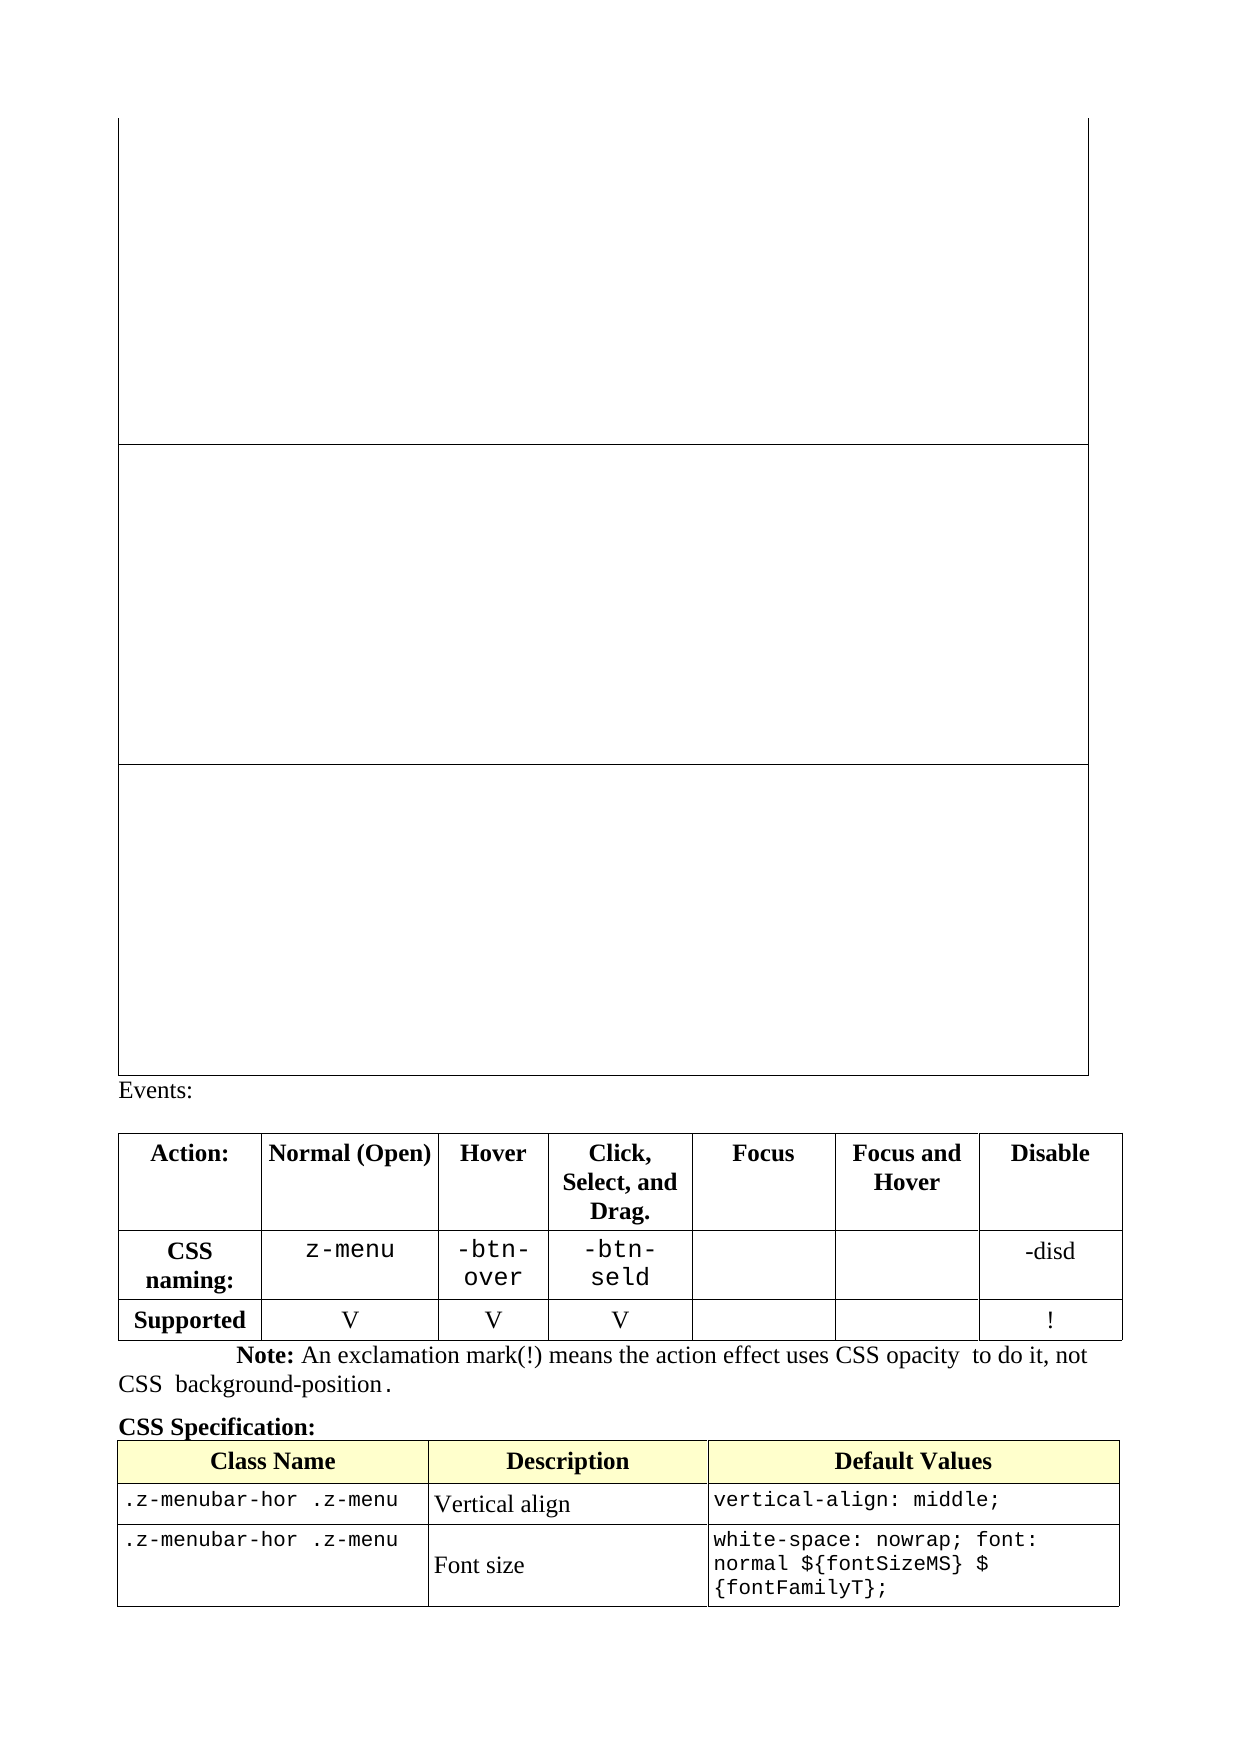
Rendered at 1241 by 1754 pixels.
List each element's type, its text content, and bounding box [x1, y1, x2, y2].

table_header Click, Select, and Drag. [549, 1134, 692, 1230]
text Events: [118, 1075, 1122, 1133]
table_cell [119, 765, 1088, 1075]
table_cell Supported [119, 1300, 261, 1340]
table_header Description [429, 1441, 707, 1483]
table_header Normal (Open) [262, 1134, 438, 1230]
table_cell [119, 118, 1088, 444]
table_header Focus [693, 1134, 835, 1230]
table_header Focus and Hover [836, 1134, 978, 1230]
table_cell -btn-seld [549, 1231, 692, 1299]
text CSS Specification: [118, 1412, 1122, 1440]
table_cell ! [980, 1300, 1122, 1340]
table_cell z-menu [262, 1231, 438, 1299]
table_header Disable [980, 1134, 1122, 1230]
table_cell Vertical align [429, 1484, 707, 1524]
table_cell Font size [429, 1525, 707, 1606]
table_cell vertical-align: middle; [709, 1484, 1119, 1524]
table_cell [836, 1300, 978, 1340]
table_cell CSS naming: [119, 1231, 261, 1299]
table_cell V [439, 1300, 548, 1340]
table_cell white-space: nowrap; font: normal ${fontSizeMS} ${fontFamilyT}; [709, 1525, 1119, 1606]
table_header Hover [439, 1134, 548, 1230]
table_cell .z-menubar-hor .z-menu [118, 1484, 428, 1524]
table_cell -btn-over [439, 1231, 548, 1299]
table_header Class Name [118, 1441, 428, 1483]
table_cell [693, 1231, 835, 1299]
table_cell [693, 1300, 835, 1340]
table_cell -disd [980, 1231, 1122, 1299]
text Note: An exclamation mark(!) means the action effect uses CSS opacity to do it, not CSS background-position. [118, 1341, 1122, 1399]
table_cell V [262, 1300, 438, 1340]
table_cell .z-menubar-hor .z-menu [118, 1525, 428, 1606]
table_header Default Values [709, 1441, 1119, 1483]
table_cell [836, 1231, 978, 1299]
table_cell V [549, 1300, 692, 1340]
table_cell [119, 445, 1088, 764]
table_header Action: [119, 1134, 261, 1230]
